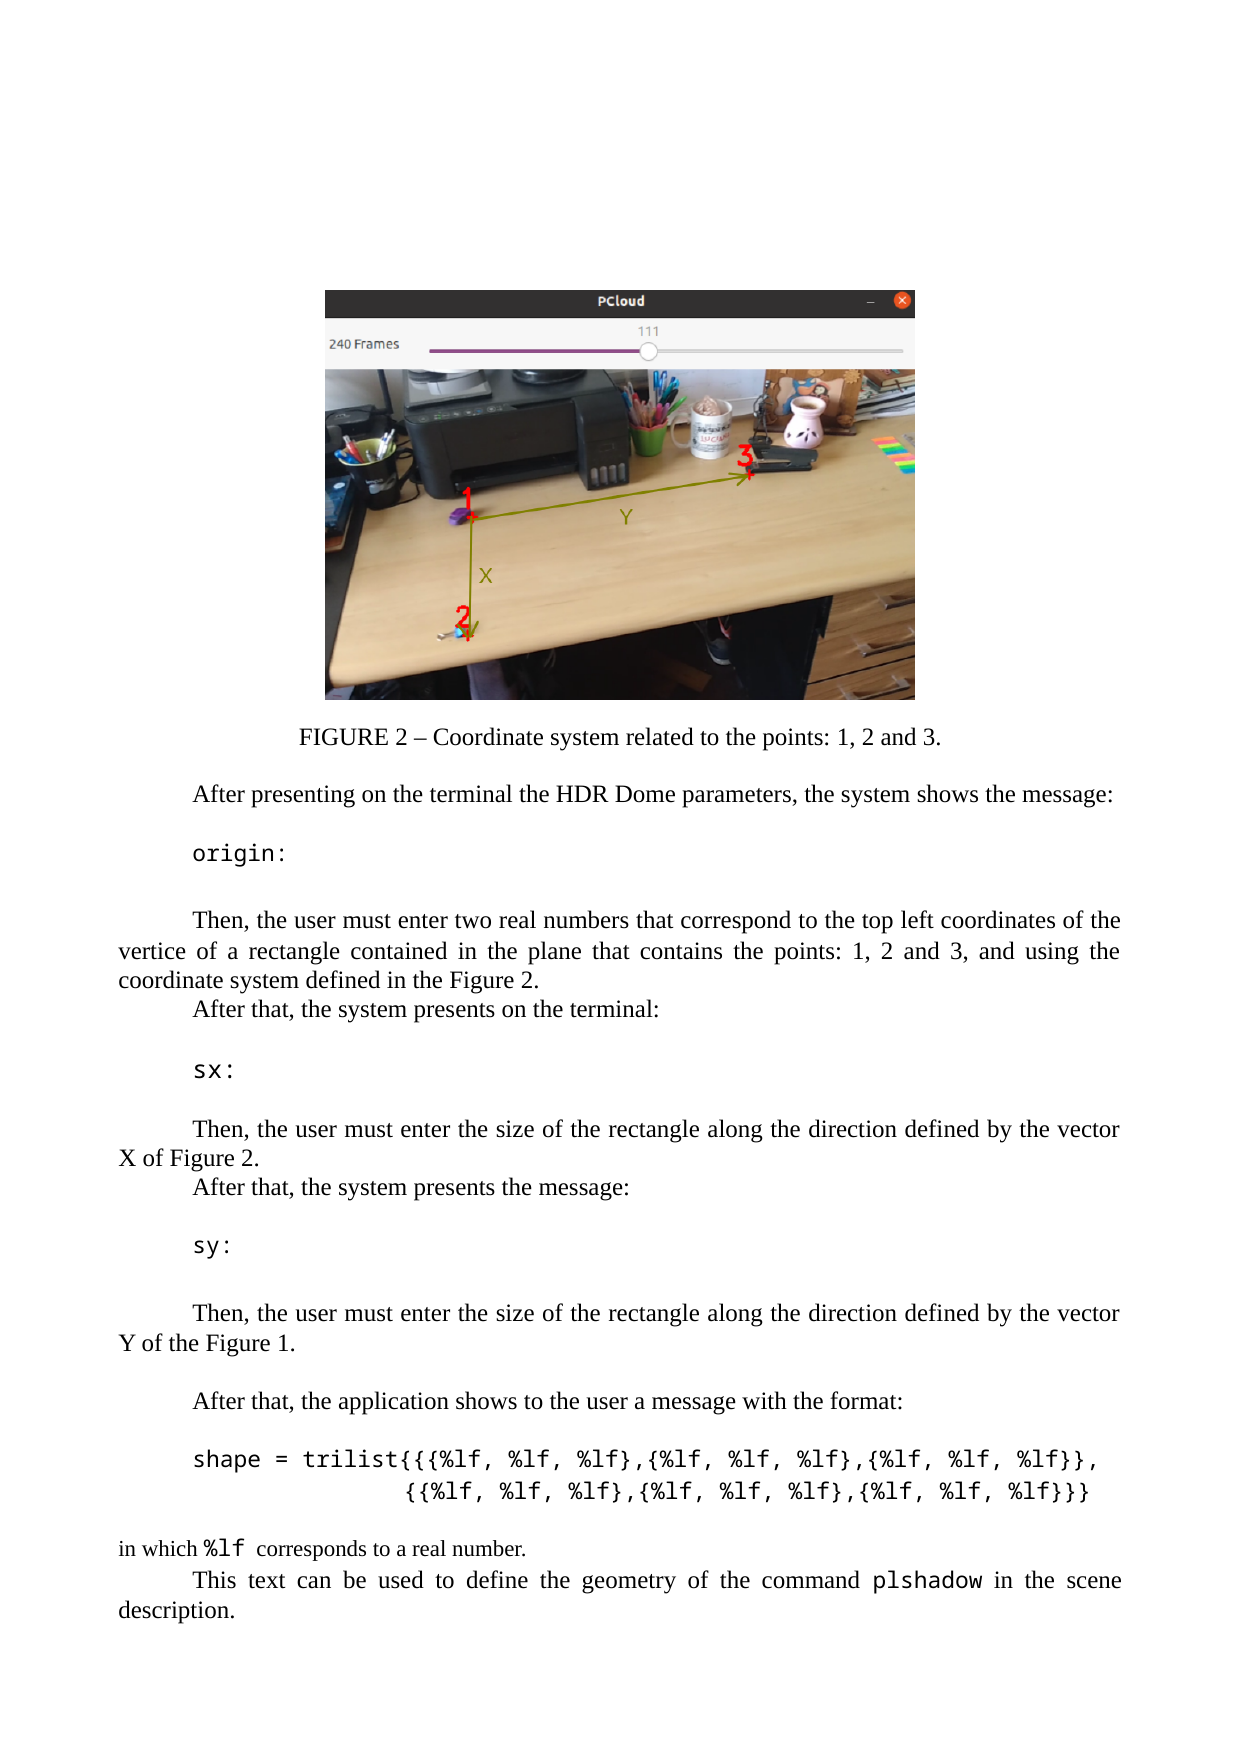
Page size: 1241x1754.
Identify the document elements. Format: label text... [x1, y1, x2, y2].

text This text can be used to define the geometry of the command plshadow in the scene description. [118, 1563, 1122, 1623]
text origin: [118, 837, 1122, 868]
text After that, the application shows to the user a message with the format: [118, 1386, 1122, 1415]
picture [325, 290, 915, 700]
text Then, the user must enter the size of the rectangle along the direction defined by the vector X of Figure 2. [118, 1114, 1122, 1172]
text FIGURE 2 – Coordinate system related to the points: 1, 2 and 3. [118, 722, 1122, 751]
text sx: [118, 1051, 1122, 1085]
text After that, the system presents the message: [118, 1172, 1122, 1200]
text sy: [118, 1229, 1122, 1260]
text Then, the user must enter two real numbers that correspond to the top left coordinates of the vertice of a rectangle contained in the plane that contains the points: 1, 2 and 3, and using the coordinate system defined in the Figure 2. [118, 902, 1122, 994]
text Then, the user must enter the size of the rectangle along the direction defined by the vector Y of the Figure 1. [118, 1294, 1122, 1357]
text in which %lf corresponds to a real number. [118, 1532, 1122, 1563]
text After presenting on the terminal the HDR Dome parameters, the system shows the message: [118, 779, 1122, 808]
text shape = trilist{{{%lf, %lf, %lf},{%lf, %lf, %lf},{%lf, %lf, %lf}}, [118, 1443, 1122, 1475]
text {{%lf, %lf, %lf},{%lf, %lf, %lf},{%lf, %lf, %lf}}} [118, 1475, 1122, 1506]
text After that, the system presents on the terminal: [118, 994, 1122, 1022]
